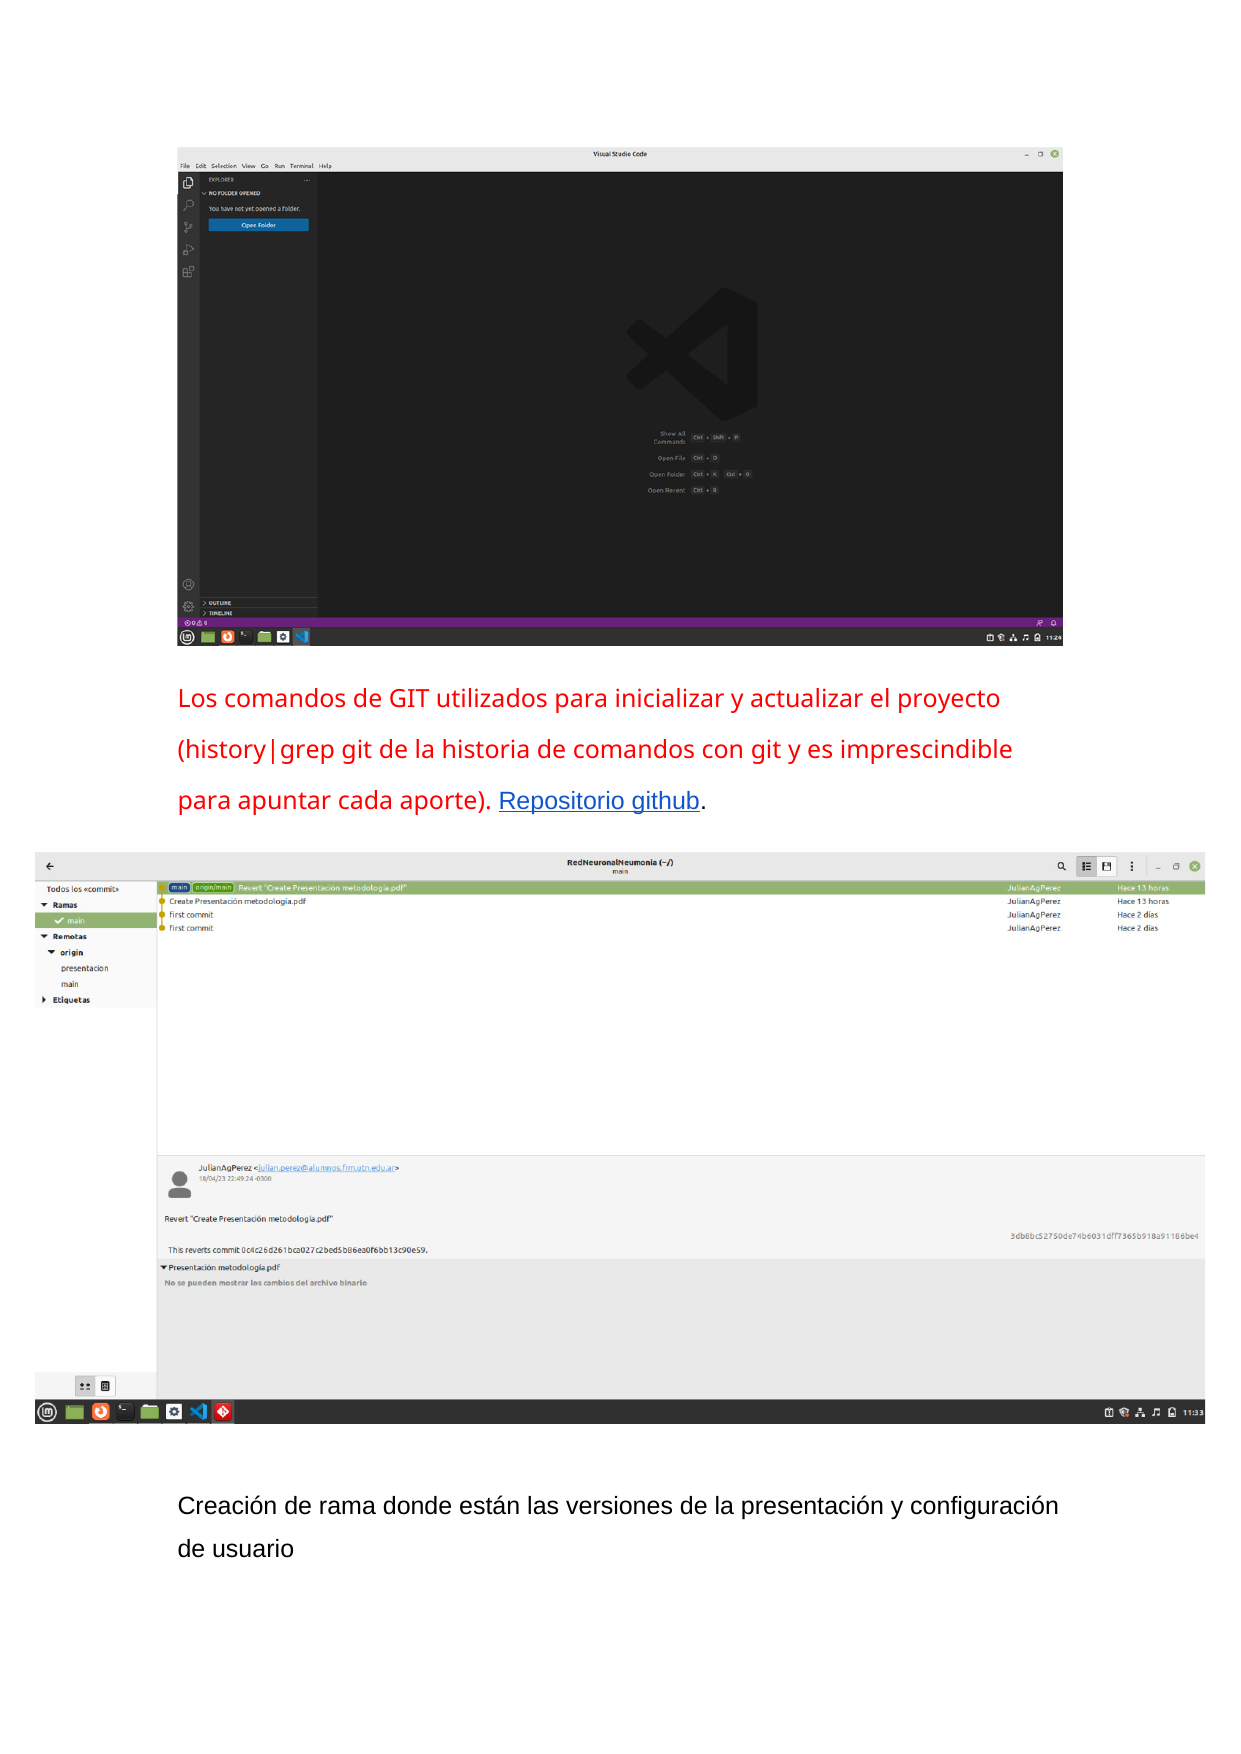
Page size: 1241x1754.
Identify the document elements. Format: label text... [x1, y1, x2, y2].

text Los comandos de GIT utilizados para inicializar y actualizar el proyecto (history|grep git de la historia de comandos con git y es imprescindible para apuntar cada aporte). Repositorio github. [177, 680, 1063, 816]
text Creación de rama donde están las versiones de la presentación y configuración de usuario [177, 1424, 1063, 1563]
picture [35, 852, 1205, 1424]
picture [177, 147, 1063, 646]
